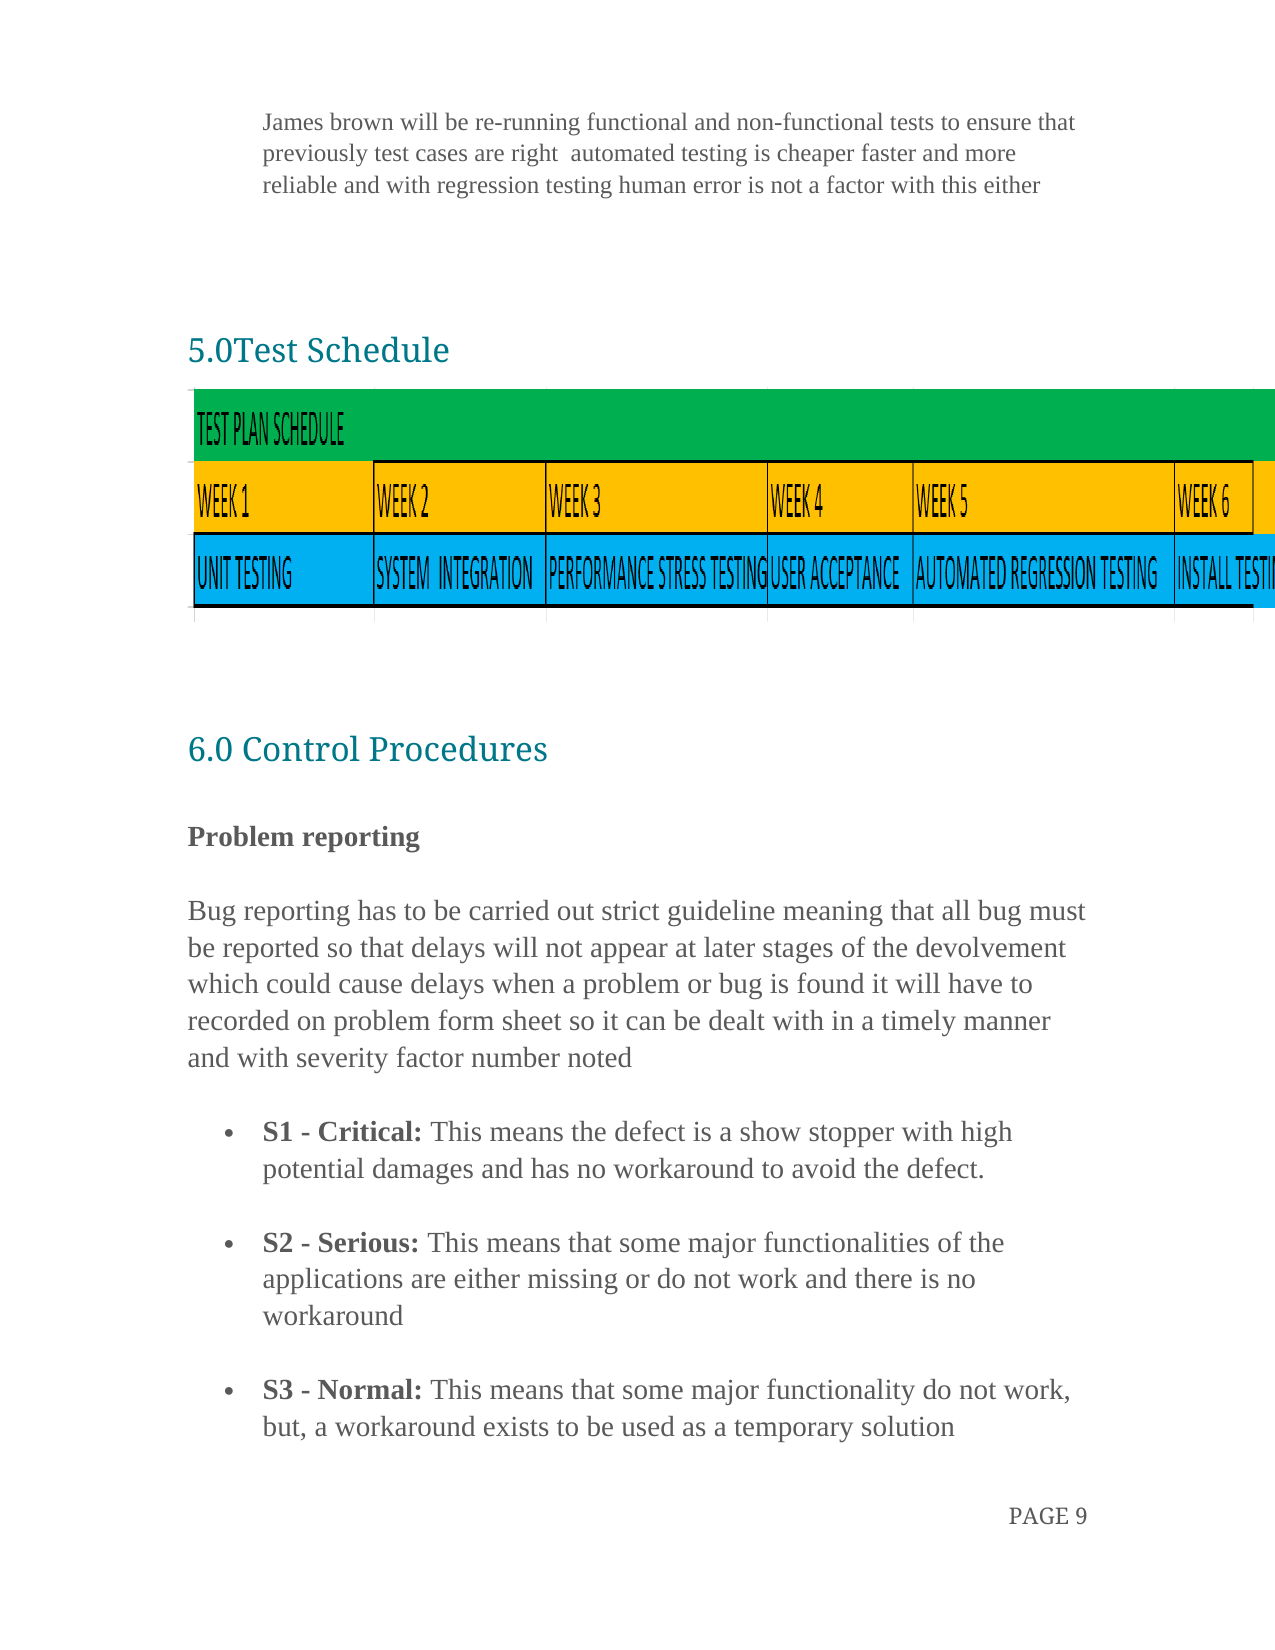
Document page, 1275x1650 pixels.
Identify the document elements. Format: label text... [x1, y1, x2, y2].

text Bug reporting has to be carried out strict guideline meaning that all bug must be reported so that delays will not appear at later stages of the devolvement which could cause delays when a problem or bug is found it will have to recorded on problem form sheet so it can be dealt with in a timely manner and with severity factor number noted [187, 893, 1087, 1074]
subtitle 5.0Test Schedule [187, 327, 1087, 387]
text James brown will be re-running functional and non-functional tests to ensure that previously test cases are right automated testing is cheaper faster and more reliable and with regression testing human error is not a factor with this either [262, 107, 1087, 198]
subtitle 6.0 Control Procedures [187, 726, 1087, 772]
list S2 - Serious: This means that some major functionalities of the applications are either missing or do not work and there is no workaround [225, 1225, 1087, 1332]
text Problem reporting [187, 819, 1087, 853]
list S3 - Normal: This means that some major functionality do not work, but, a workaround exists to be used as a temporary solution [225, 1372, 1087, 1443]
list S1 - Critical: This means the defect is a show stopper with high potential damages and has no workaround to avoid the defect. [225, 1114, 1087, 1184]
